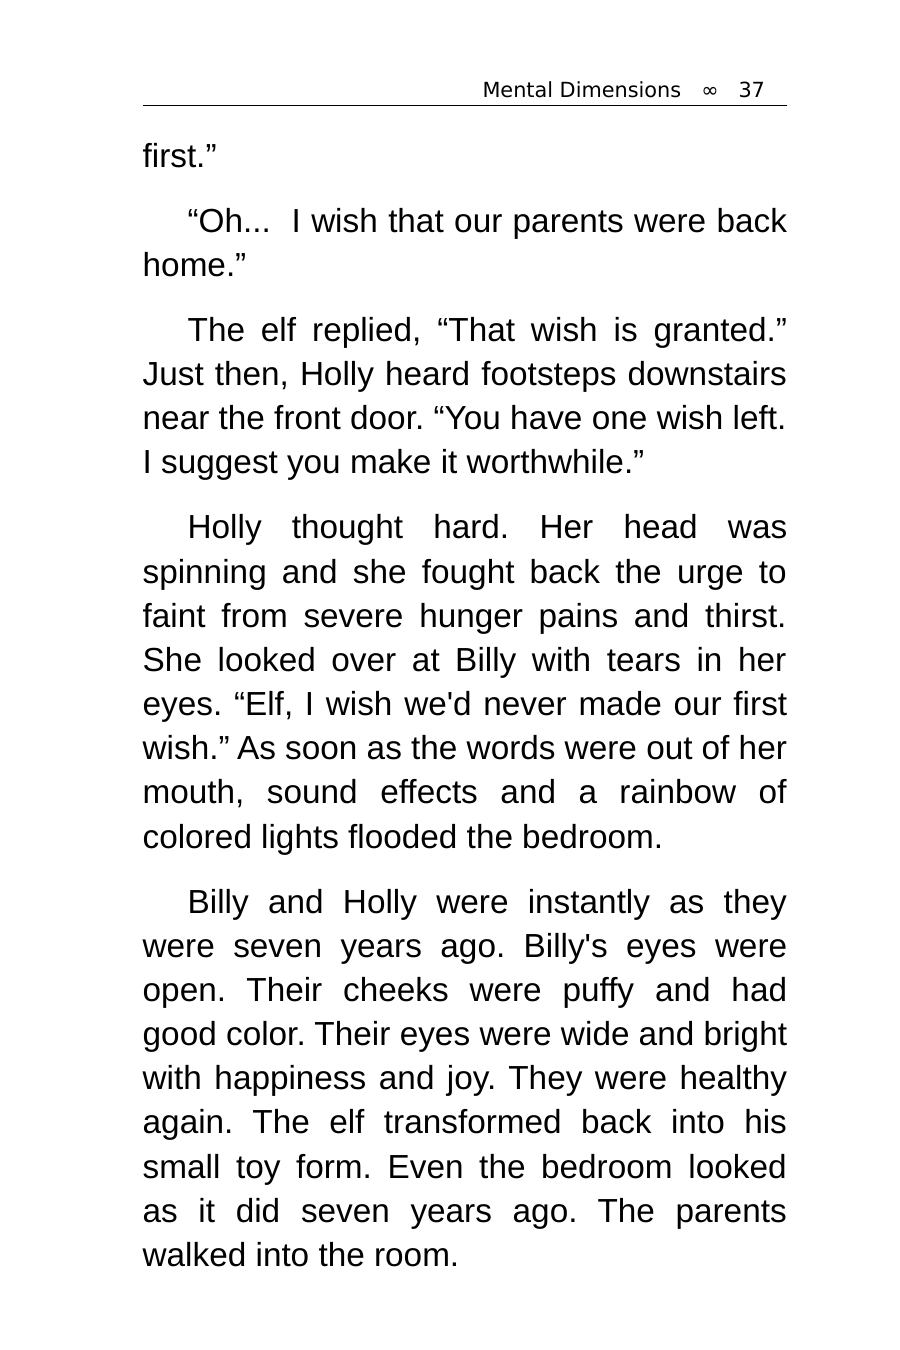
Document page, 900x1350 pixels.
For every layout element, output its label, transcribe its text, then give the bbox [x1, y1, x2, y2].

text Billy and Holly were instantly as they were seven years ago. Billy's eyes were open. Their cheeks were puffy and had good color. Their eyes were wide and bright with happiness and joy. They were healthy again. The elf transformed back into his small toy form. Even the bedroom looked as it did seven years ago. The parents walked into the room. [142, 882, 787, 1273]
text The elf replied, “That wish is granted.” Just then, Holly heard footsteps downstairs near the front door. “You have one wish left. I suggest you make it worthwhile.” [142, 310, 787, 481]
text first.” [142, 136, 787, 174]
text Holly thought hard. Her head was spinning and she fought back the urge to faint from severe hunger pains and thirst. She looked over at Billy with tears in her eyes. “Elf, I wish we'd never made our first wish.” As soon as the words were out of her mouth, sound effects and a rainbow of colored lights flooded the bedroom. [142, 508, 787, 855]
text “Oh... I wish that our parents were back home.” [142, 201, 787, 283]
